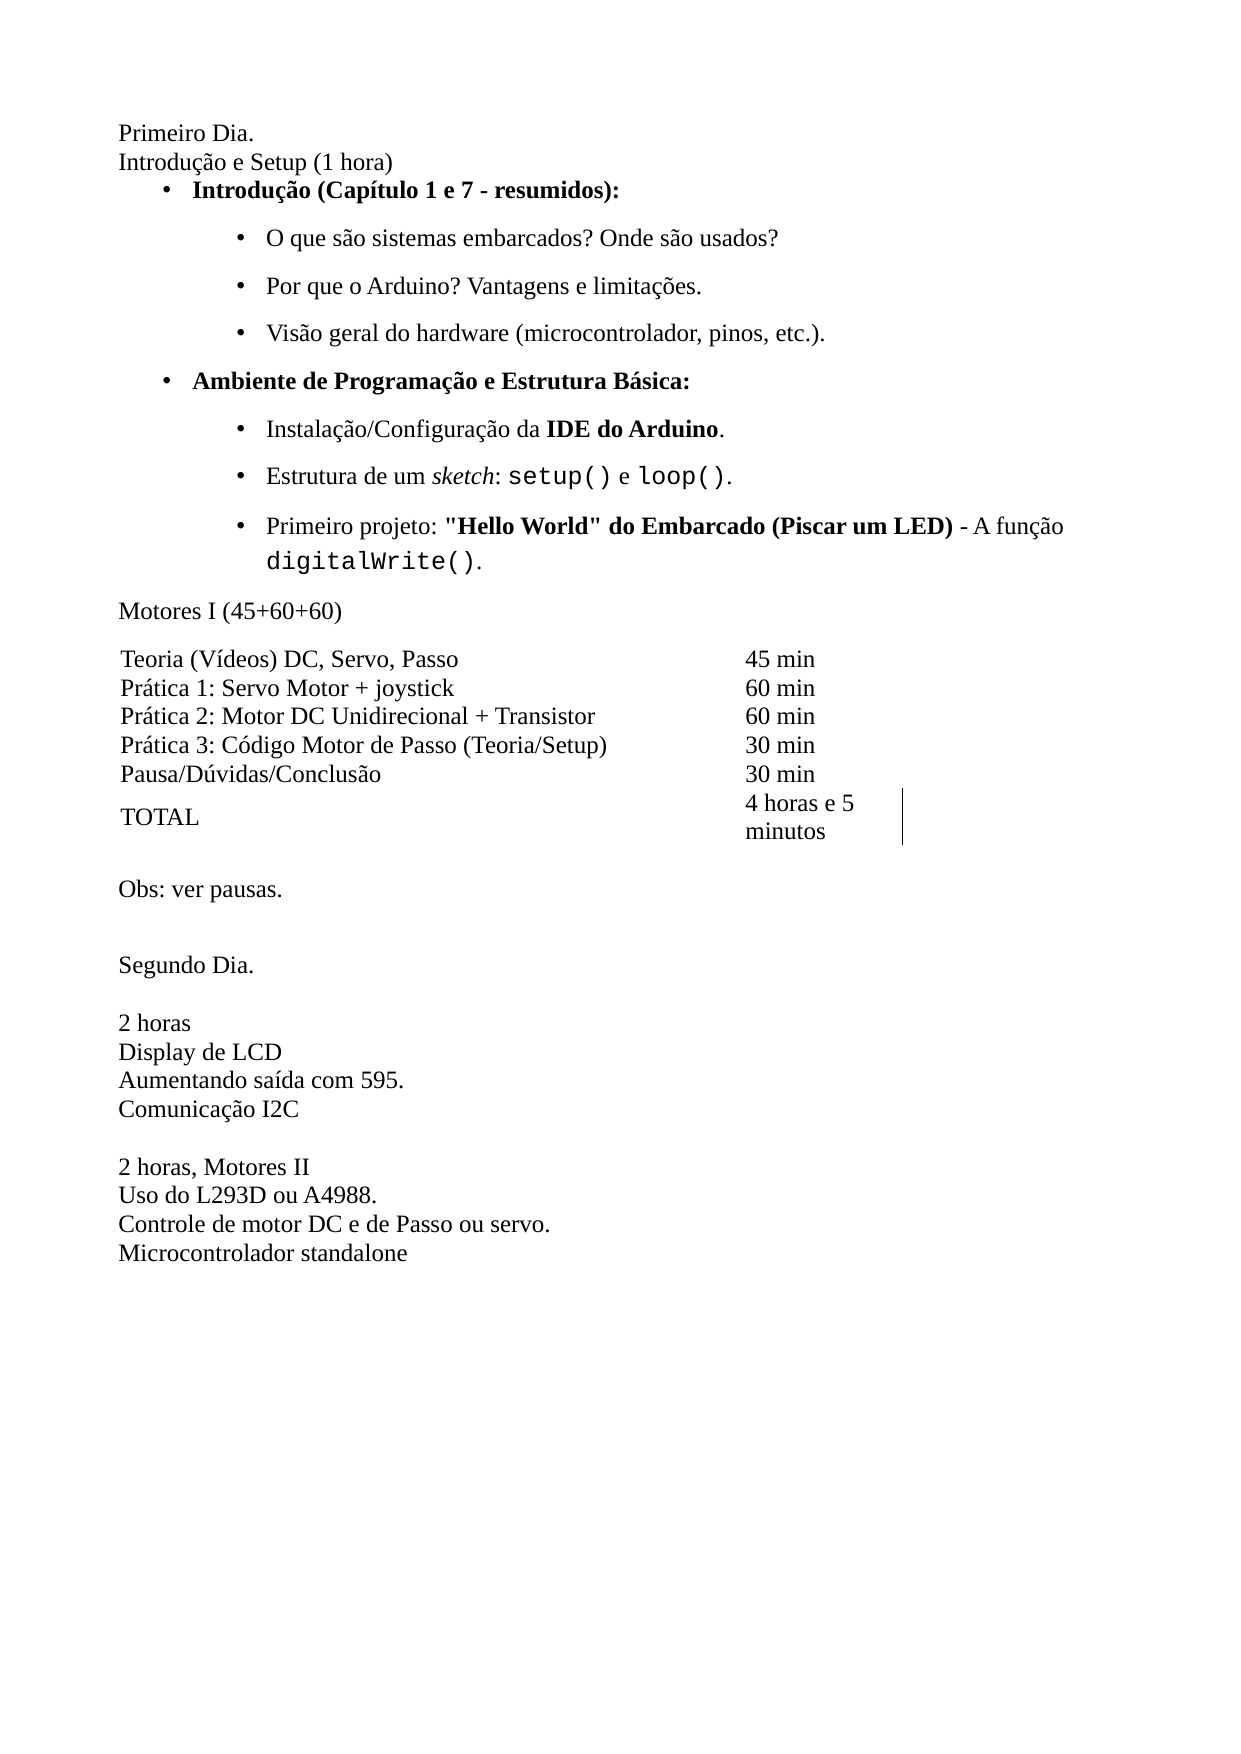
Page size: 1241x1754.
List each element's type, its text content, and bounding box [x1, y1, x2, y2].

table_cell 4 horas e 5 minutos [745, 788, 902, 845]
list O que são sistemas embarcados? Onde são usados? [236, 223, 1122, 252]
text Microcontrolador standalone [118, 1238, 1122, 1267]
table_cell Prática 2: Motor DC Unidirecional + Transistor [120, 701, 745, 730]
text Aumentando saída com 595. [118, 1065, 1122, 1094]
table_cell Prática 1: Servo Motor + joystick [120, 673, 745, 701]
text Controle de motor DC e de Passo ou servo. [118, 1209, 1122, 1238]
list Instalação/Configuração da IDE do Arduino. [236, 414, 1122, 442]
text Introdução e Setup (1 hora) [118, 147, 1122, 176]
table_cell Pausa/Dúvidas/Conclusão [120, 759, 745, 788]
list Visão geral do hardware (microcontrolador, pinos, etc.). [236, 318, 1122, 347]
table_cell 30 min [745, 730, 902, 759]
list Por que o Arduino? Vantagens e limitações. [236, 271, 1122, 299]
text Segundo Dia. [118, 950, 1122, 979]
text 2 horas [118, 1008, 1122, 1037]
text 2 horas, Motores II [118, 1152, 1122, 1180]
list Introdução (Capítulo 1 e 7 - resumidos): [162, 176, 1122, 204]
table_cell Prática 3: Código Motor de Passo (Teoria/Setup) [120, 730, 745, 759]
table_header Teoria (Vídeos) DC, Servo, Passo [120, 644, 745, 673]
text Motores I (45+60+60) [118, 596, 1122, 625]
table_header 45 min [745, 644, 902, 673]
text Primeiro Dia. [118, 118, 1122, 147]
text Display de LCD [118, 1037, 1122, 1065]
list Primeiro projeto: "Hello World" do Embarcado (Piscar um LED) - A função digitalWrite(). [236, 511, 1122, 577]
table_cell 60 min [745, 673, 902, 701]
list Ambiente de Programação e Estrutura Básica: [162, 366, 1122, 395]
table_cell 30 min [745, 759, 902, 788]
text Comunicação I2C [118, 1094, 1122, 1123]
table_cell TOTAL [120, 788, 745, 845]
text Uso do L293D ou A4988. [118, 1180, 1122, 1209]
table_cell 60 min [745, 701, 902, 730]
text Obs: ver pausas. [118, 874, 1122, 903]
list Estrutura de um sketch: setup() e loop(). [236, 461, 1122, 492]
